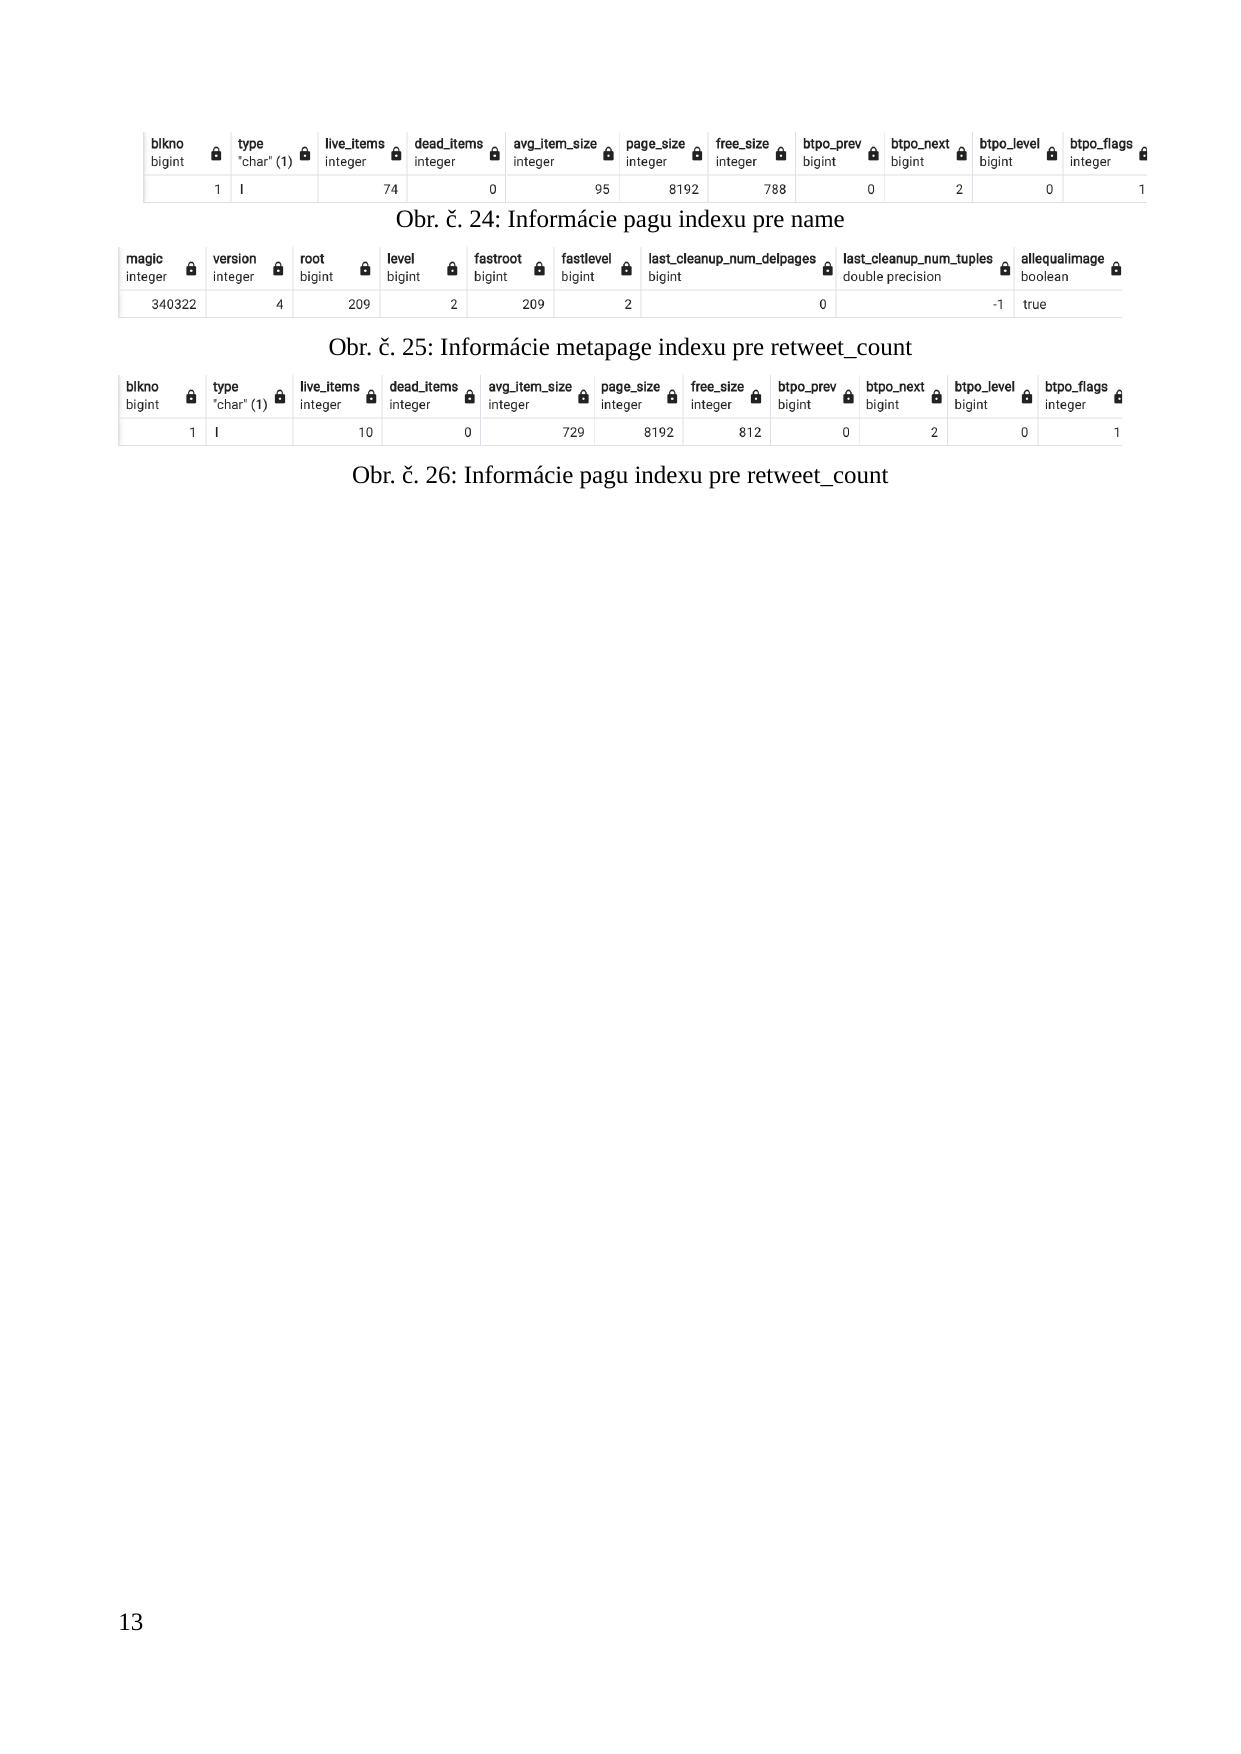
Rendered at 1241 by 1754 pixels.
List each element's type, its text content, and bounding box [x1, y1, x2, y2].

picture [118, 247, 1123, 319]
picture [118, 375, 1123, 447]
text Obr. č. 24: Informácie pagu indexu pre name [118, 161, 1122, 233]
text Obr. č. 25: Informácie metapage indexu pre retweet_count [118, 332, 1122, 361]
text Obr. č. 26: Informácie pagu indexu pre retweet_count [118, 461, 1122, 489]
picture [143, 132, 1148, 204]
